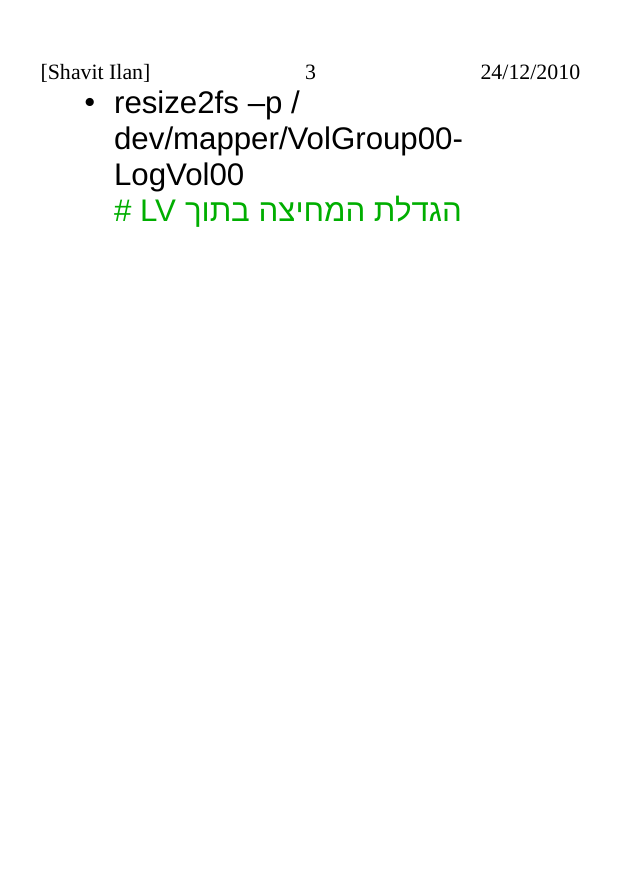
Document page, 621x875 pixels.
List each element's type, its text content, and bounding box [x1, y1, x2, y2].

list resize2fs –p / dev/mapper/VolGroup00-LogVol00 # LV הגדלת המחיצה בתוך [84, 84, 580, 228]
